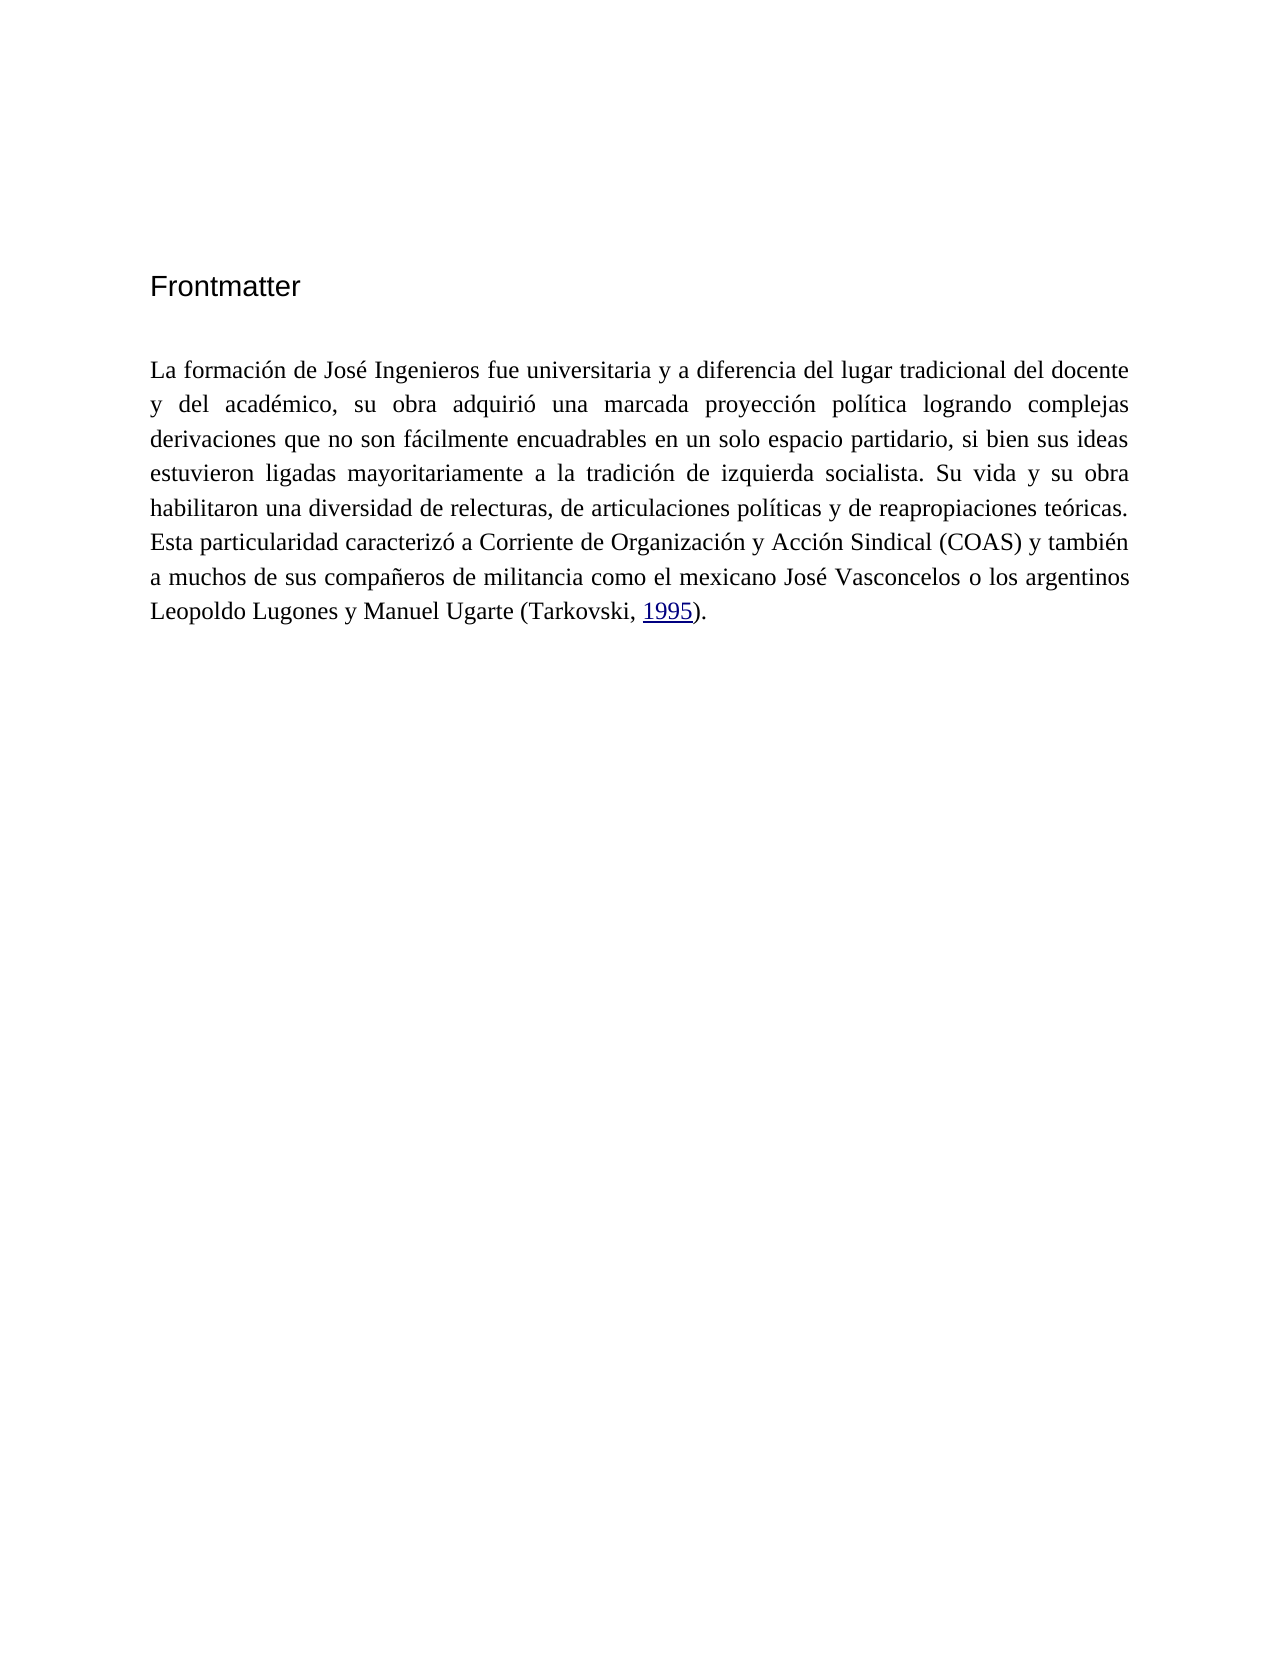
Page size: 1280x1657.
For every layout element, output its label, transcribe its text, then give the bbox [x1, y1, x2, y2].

text La formación de José Ingenieros fue universitaria y a diferencia del lugar tradicional del docente y del académico, su obra adquirió una marcada proyección política logrando complejas derivaciones que no son fácilmente encuadrables en un solo espacio partidario, si bien sus ideas estuvieron ligadas mayoritariamente a la tradición de izquierda socialista. Su vida y su obra habilitaron una diversidad de relecturas, de articulaciones políticas y de reapropiaciones teóricas. Esta particularidad caracterizó a Corriente de Organización y Acción Sindical (COAS) y también a muchos de sus compañeros de militancia como el mexicano José Vasconcelos o los argentinos Leopoldo Lugones y Manuel Ugarte (Tarkovski, 1995). [150, 355, 1130, 625]
subtitle Frontmatter [150, 236, 1130, 303]
